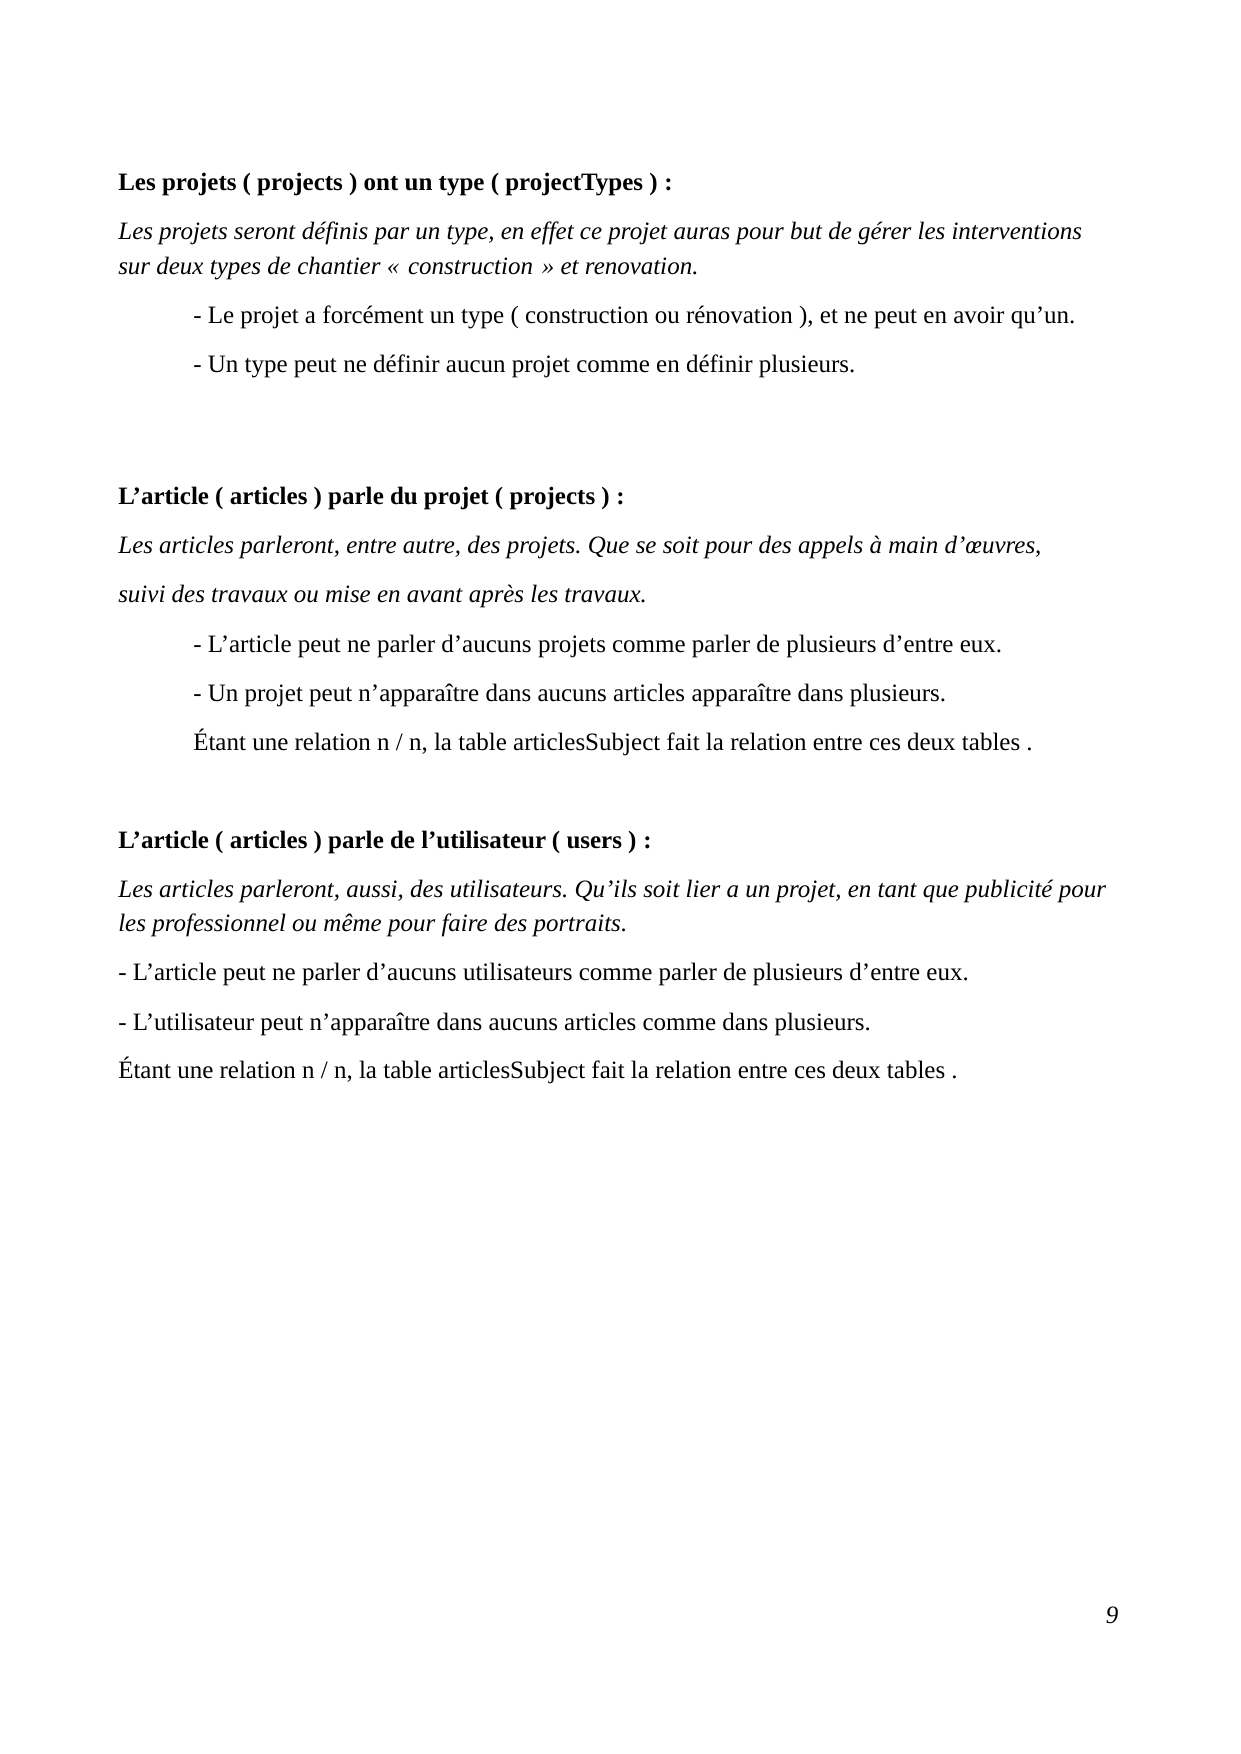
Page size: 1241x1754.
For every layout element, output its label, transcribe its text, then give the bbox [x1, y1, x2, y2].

text 9 [118, 1566, 1122, 1629]
text - L’article peut ne parler d’aucuns utilisateurs comme parler de plusieurs d’entre eux. [118, 957, 1122, 986]
text suivi des travaux ou mise en avant après les travaux. [118, 579, 1122, 608]
text Les articles parleront, aussi, des utilisateurs. Qu’ils soit lier a un projet, en tant que publicité pour les professionnel ou même pour faire des portraits. [118, 874, 1122, 937]
text - L’utilisateur peut n’apparaître dans aucuns articles comme dans plusieurs. [118, 1007, 1122, 1035]
text Les projets seront définis par un type, en effet ce projet auras pour but de gérer les interventions sur deux types de chantier « construction » et renovation. [118, 216, 1122, 279]
text Étant une relation n / n, la table articlesSubject fait la relation entre ces deux tables . [118, 1056, 1122, 1084]
text - Un projet peut n’apparaître dans aucuns articles apparaître dans plusieurs. [118, 678, 1122, 706]
text Les articles parleront, entre autre, des projets. Que se soit pour des appels à main d’œuvres, [118, 531, 1122, 559]
text L’article ( articles ) parle de l’utilisateur ( users ) : [118, 825, 1122, 854]
text L’article ( articles ) parle du projet ( projects ) : [118, 481, 1122, 510]
text - L’article peut ne parler d’aucuns projets comme parler de plusieurs d’entre eux. [118, 629, 1122, 657]
text Étant une relation n / n, la table articlesSubject fait la relation entre ces deux tables . [118, 727, 1122, 756]
text Les projets ( projects ) ont un type ( projectTypes ) : [118, 167, 1122, 196]
text - Un type peut ne définir aucun projet comme en définir plusieurs. [118, 349, 1122, 378]
text - Le projet a forcément un type ( construction ou rénovation ), et ne peut en avoir qu’un. [118, 300, 1122, 328]
